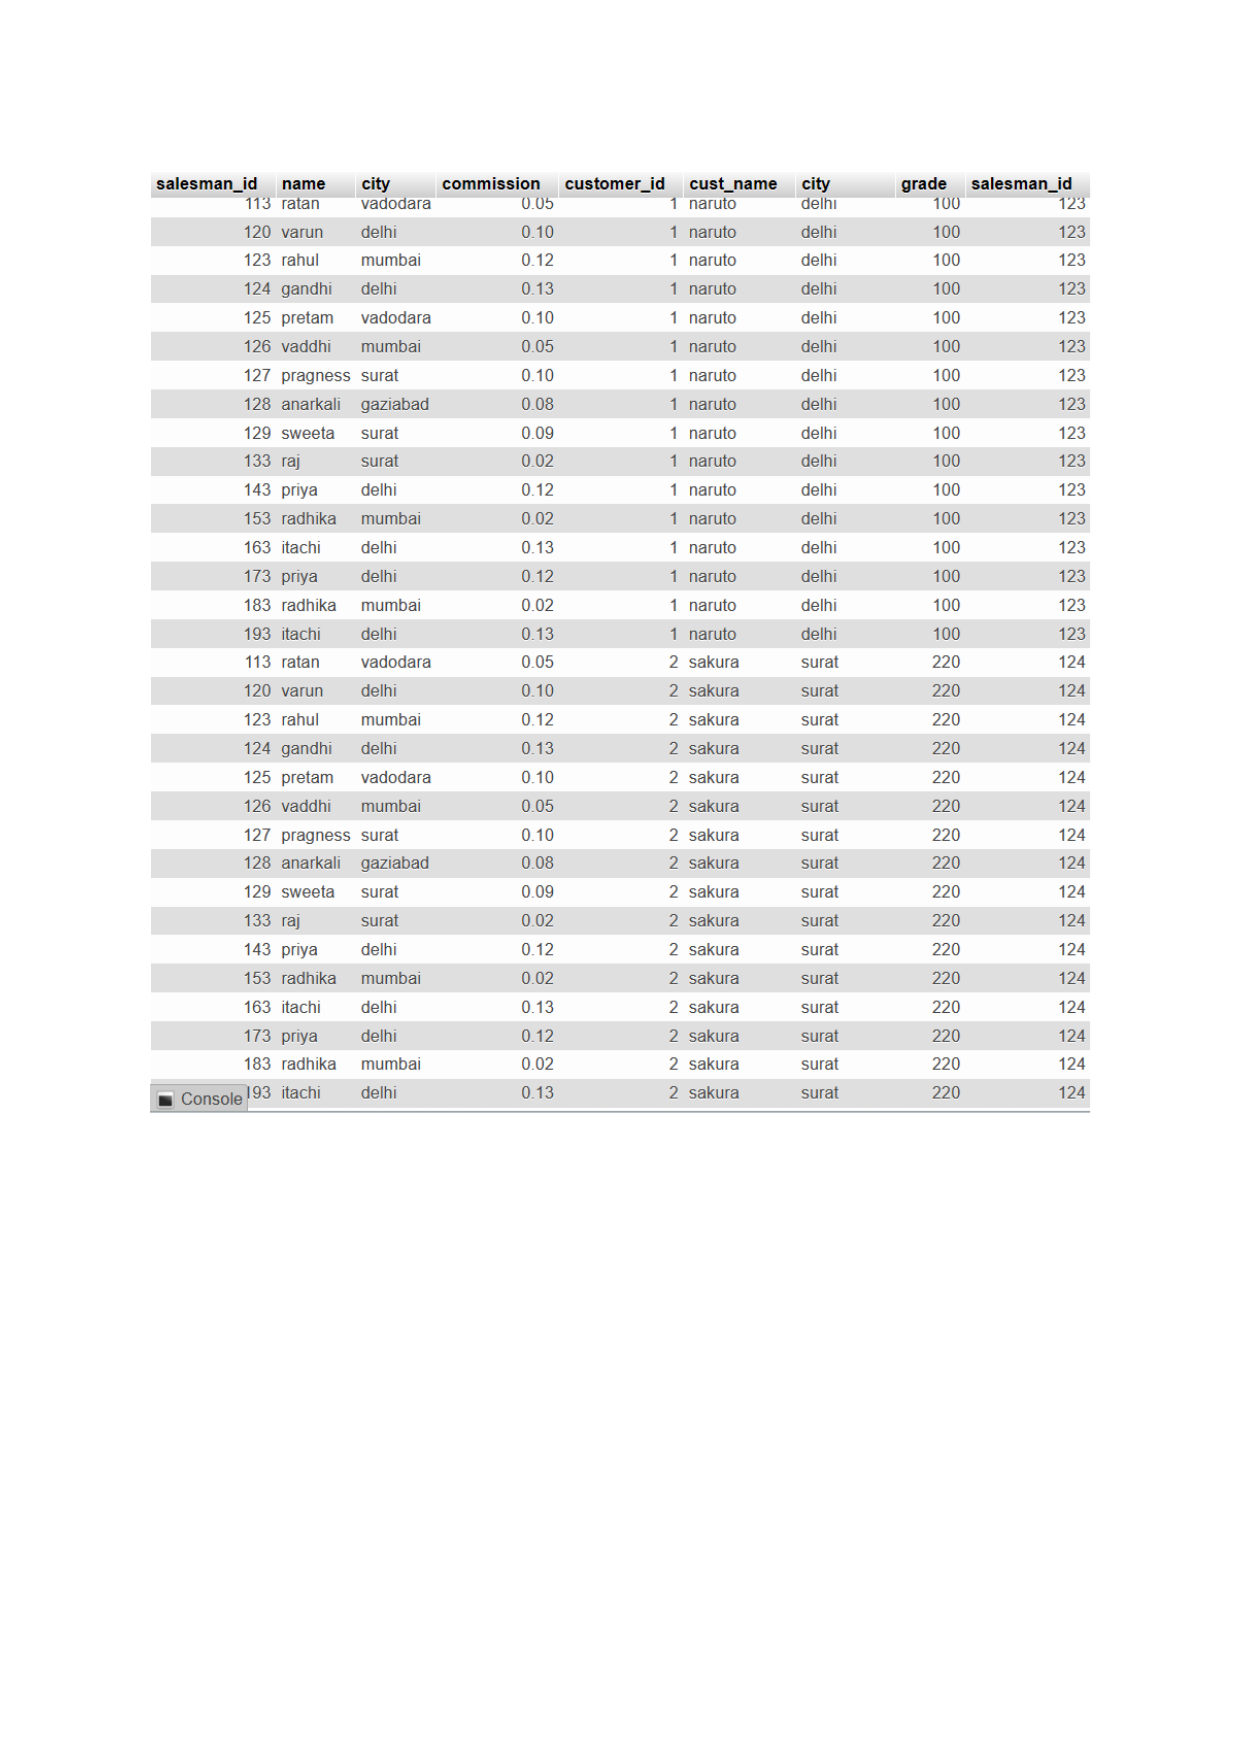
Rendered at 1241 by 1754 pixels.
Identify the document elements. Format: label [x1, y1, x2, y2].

picture [150, 172, 1091, 1113]
